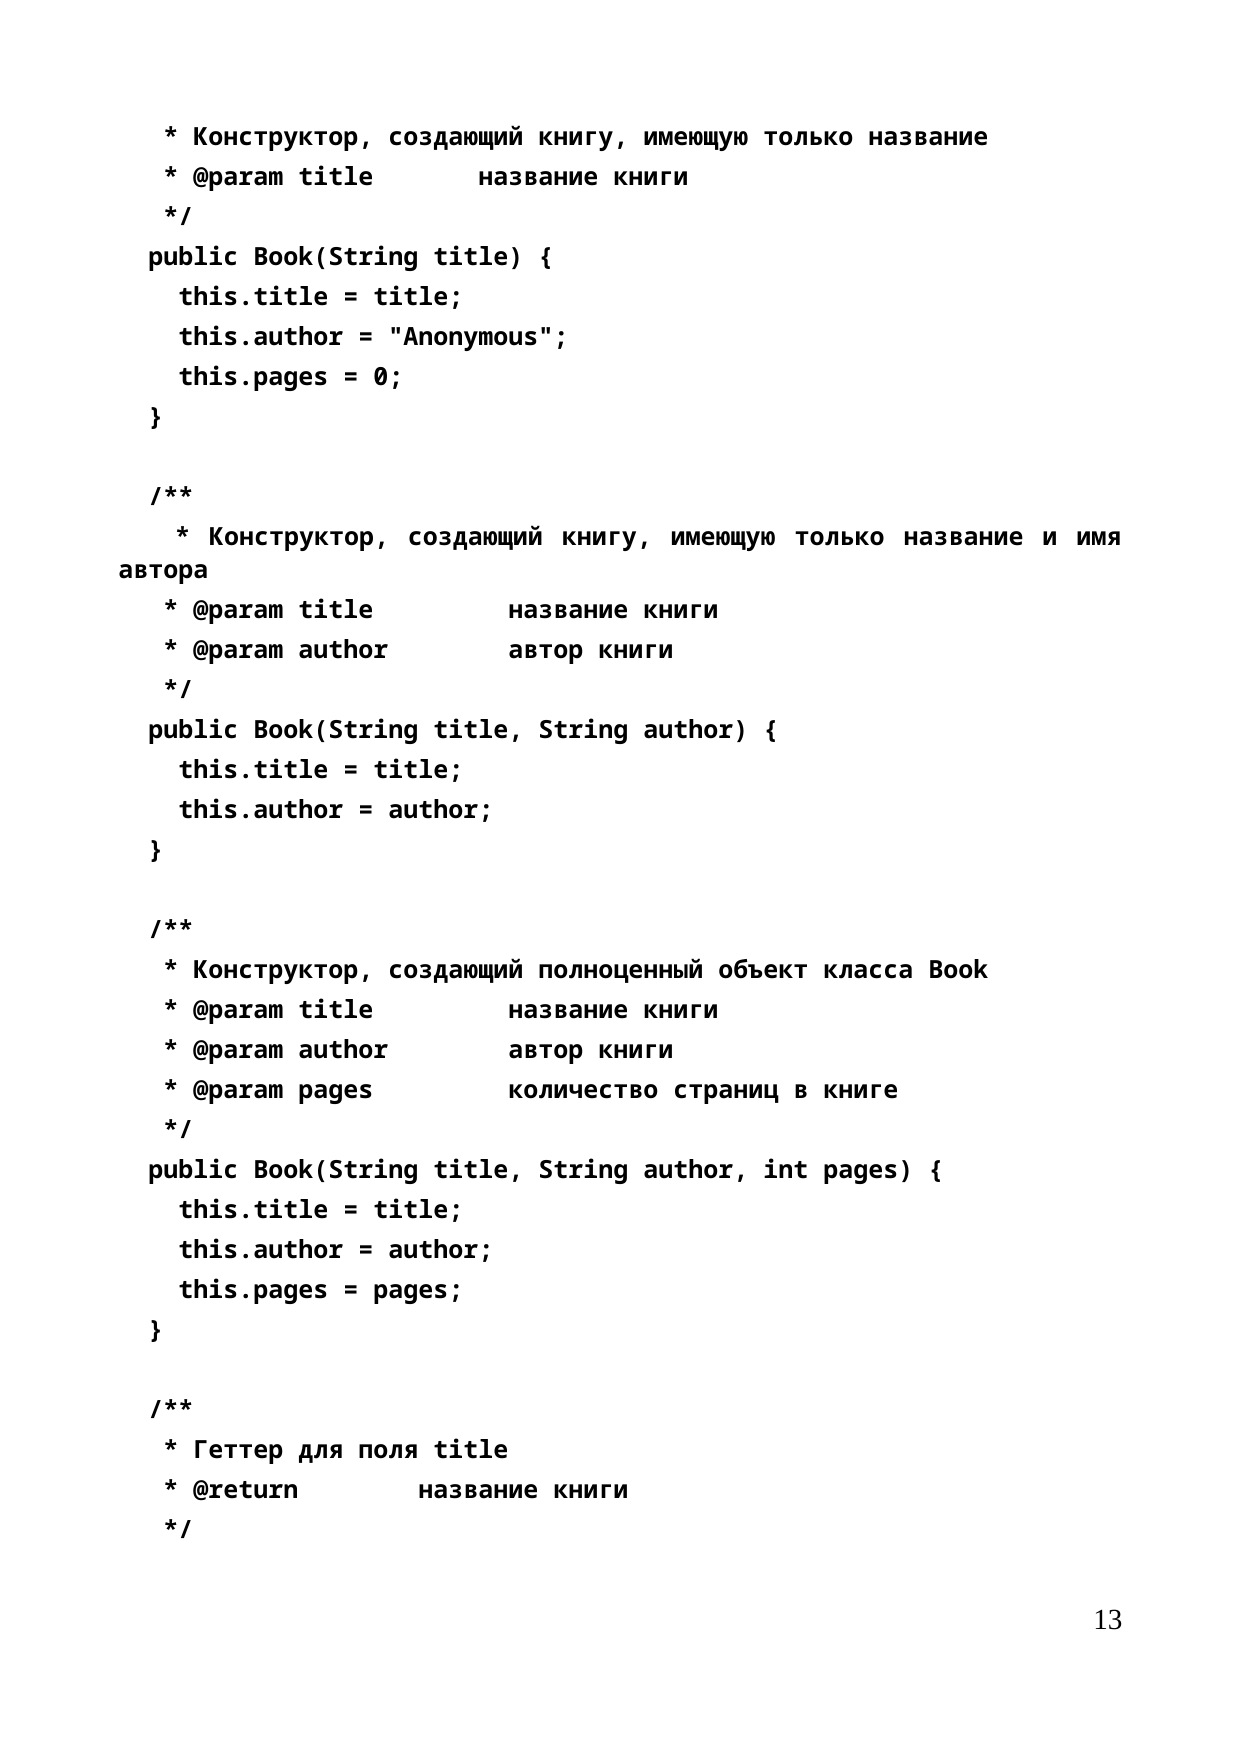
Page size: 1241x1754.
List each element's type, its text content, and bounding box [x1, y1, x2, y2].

text } [118, 398, 1122, 432]
text this.title = title; [118, 1192, 1122, 1226]
text * Конструктор, создающий полноценный объект класса Book [118, 952, 1122, 986]
text /** [118, 478, 1122, 512]
text /** [118, 912, 1122, 946]
text */ [118, 1112, 1122, 1146]
text * @param title название книги [118, 592, 1122, 626]
text * Конструктор, создающий книгу, имеющую только название и имя автора [118, 518, 1122, 586]
text * @param author автор книги [118, 632, 1122, 666]
text public Book(String title, String author, int pages) { [118, 1152, 1122, 1186]
text this.author = author; [118, 1232, 1122, 1266]
text */ [118, 198, 1122, 232]
text } [118, 832, 1122, 866]
text } [118, 1312, 1122, 1346]
text public Book(String title, String author) { [118, 712, 1122, 746]
text * @param title название книги [118, 158, 1122, 192]
text */ [118, 1512, 1122, 1546]
text * @param pages количество страниц в книге [118, 1072, 1122, 1106]
text * @param title название книги [118, 992, 1122, 1026]
text * @return название книги [118, 1472, 1122, 1506]
text * Геттер для поля title [118, 1432, 1122, 1466]
text this.author = author; [118, 792, 1122, 826]
text public Book(String title) { [118, 238, 1122, 272]
text */ [118, 672, 1122, 706]
text this.author = "Anonymous"; [118, 318, 1122, 352]
text * @param author автор книги [118, 1032, 1122, 1066]
text this.title = title; [118, 752, 1122, 786]
text * Конструктор, создающий книгу, имеющую только название [118, 118, 1122, 152]
text /** [118, 1392, 1122, 1426]
text this.title = title; [118, 278, 1122, 312]
text this.pages = 0; [118, 358, 1122, 392]
text this.pages = pages; [118, 1272, 1122, 1306]
